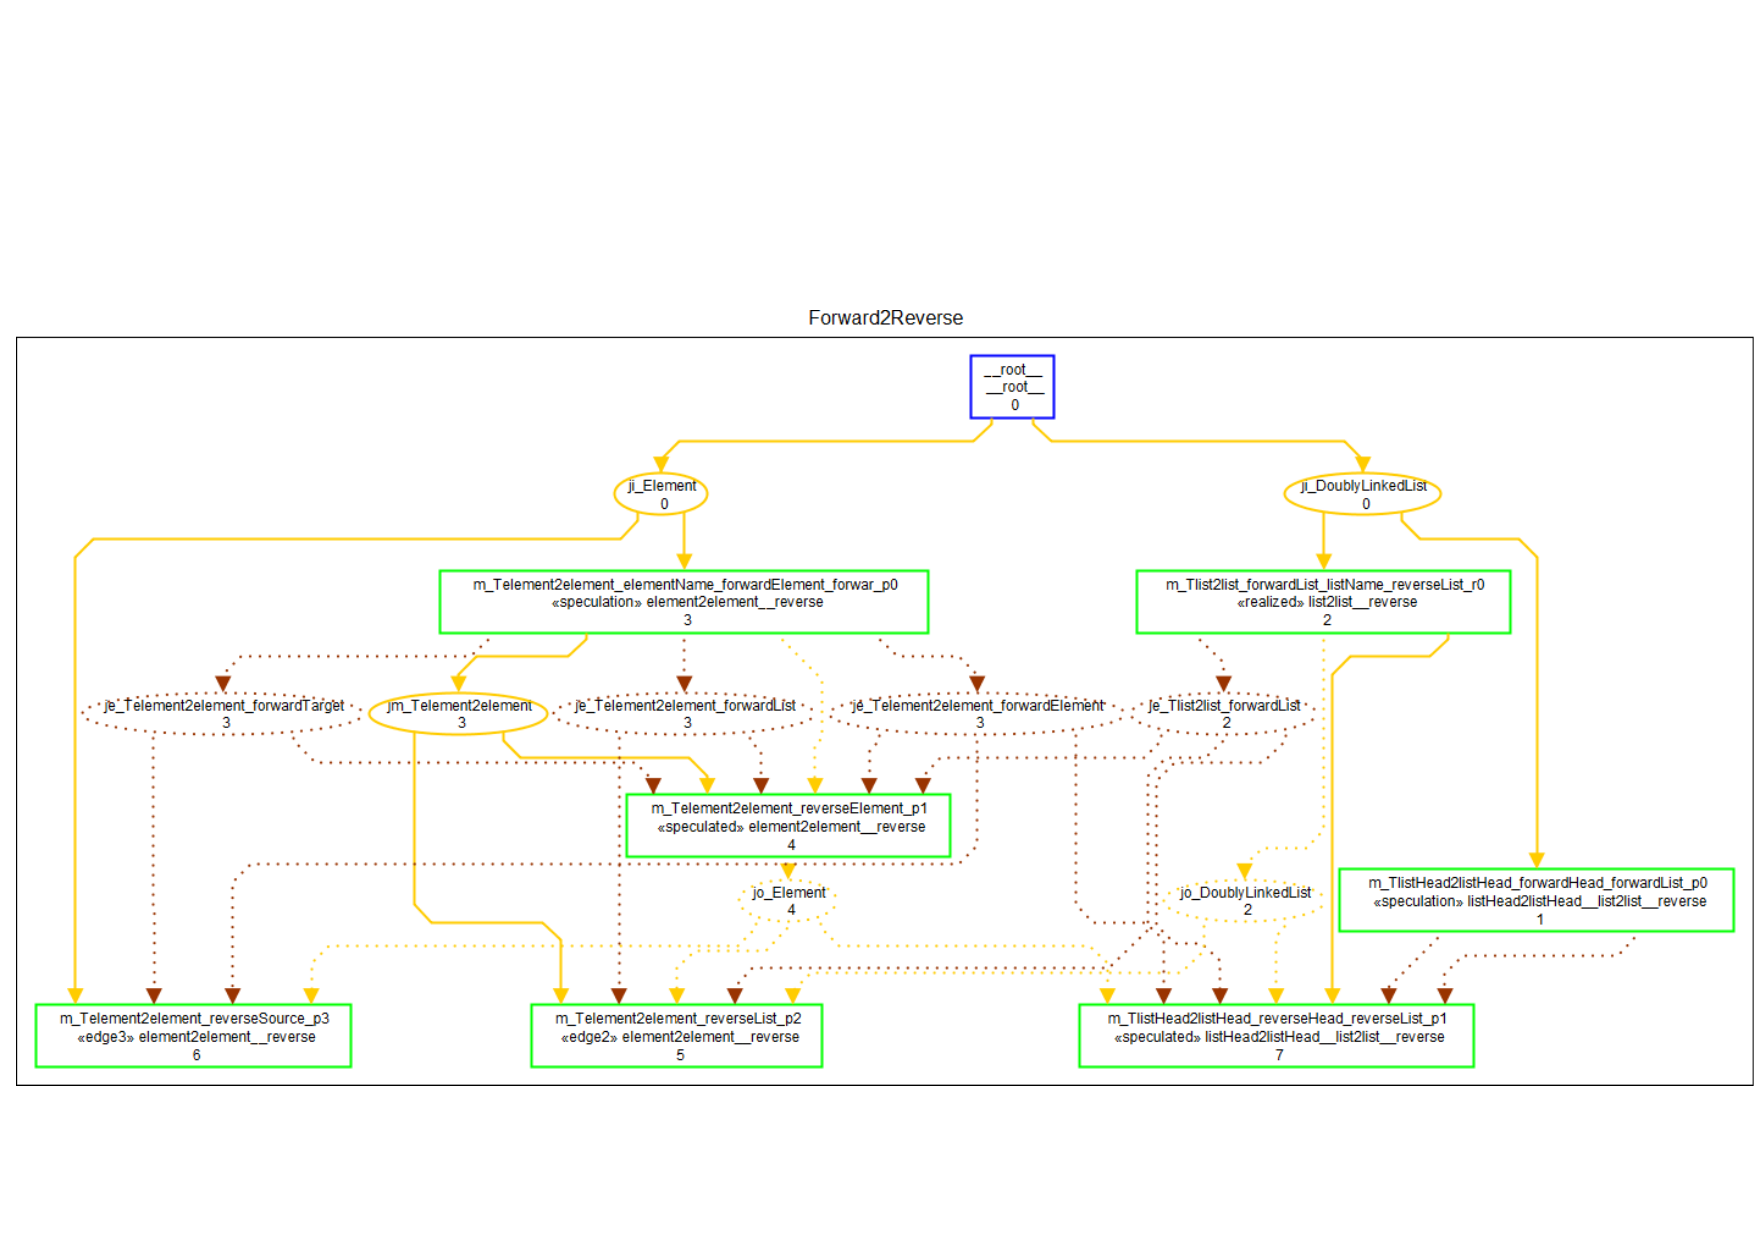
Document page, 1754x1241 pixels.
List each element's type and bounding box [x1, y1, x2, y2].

picture [16, 310, 1754, 1086]
